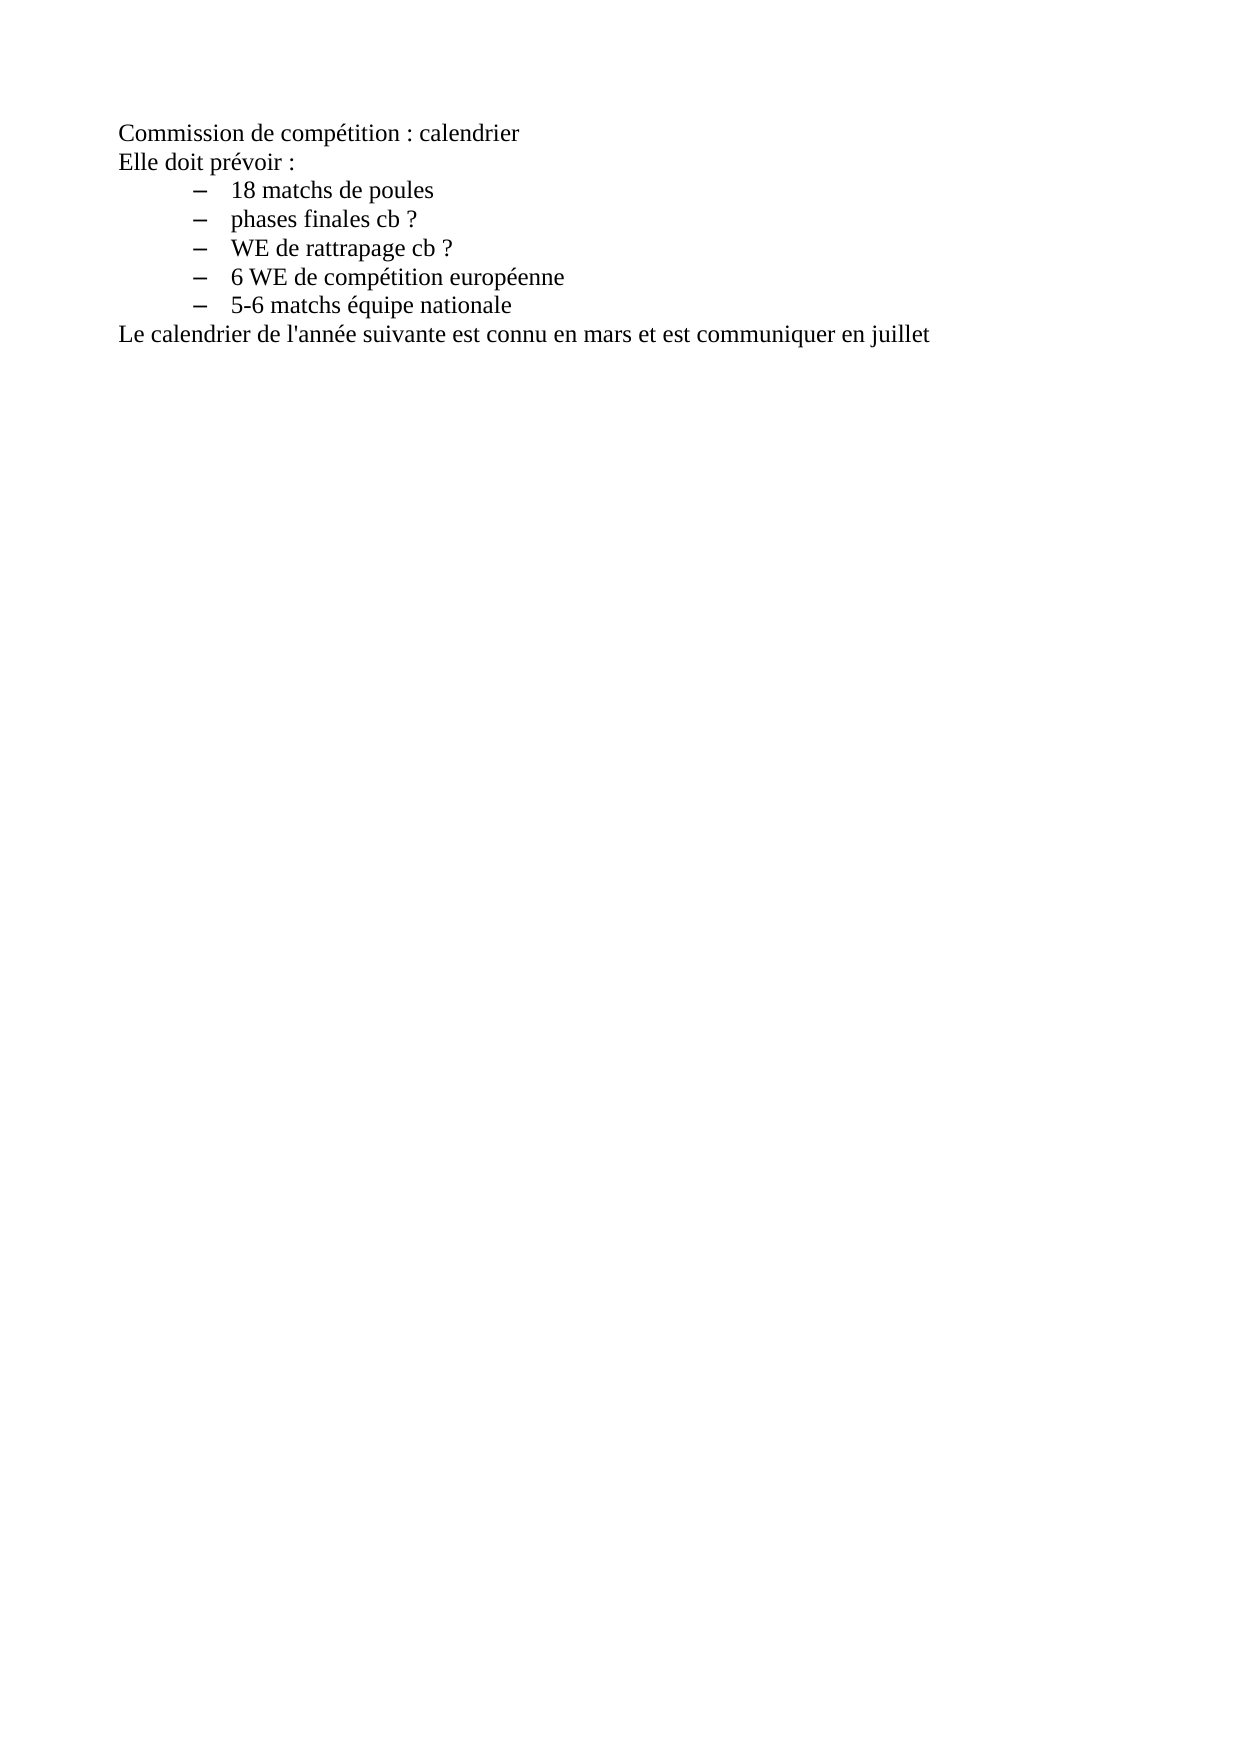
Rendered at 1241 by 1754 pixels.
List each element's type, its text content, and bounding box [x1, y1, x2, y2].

list WE de rattrapage cb ? [193, 233, 1122, 262]
text Le calendrier de l'année suivante est connu en mars et est communiquer en juillet [118, 319, 1122, 348]
list phases finales cb ? [193, 204, 1122, 233]
text Elle doit prévoir : [118, 147, 1122, 176]
list 6 WE de compétition européenne [193, 262, 1122, 291]
text Commission de compétition : calendrier [118, 118, 1122, 147]
list 5-6 matchs équipe nationale [193, 291, 1122, 319]
list 18 matchs de poules [193, 176, 1122, 204]
